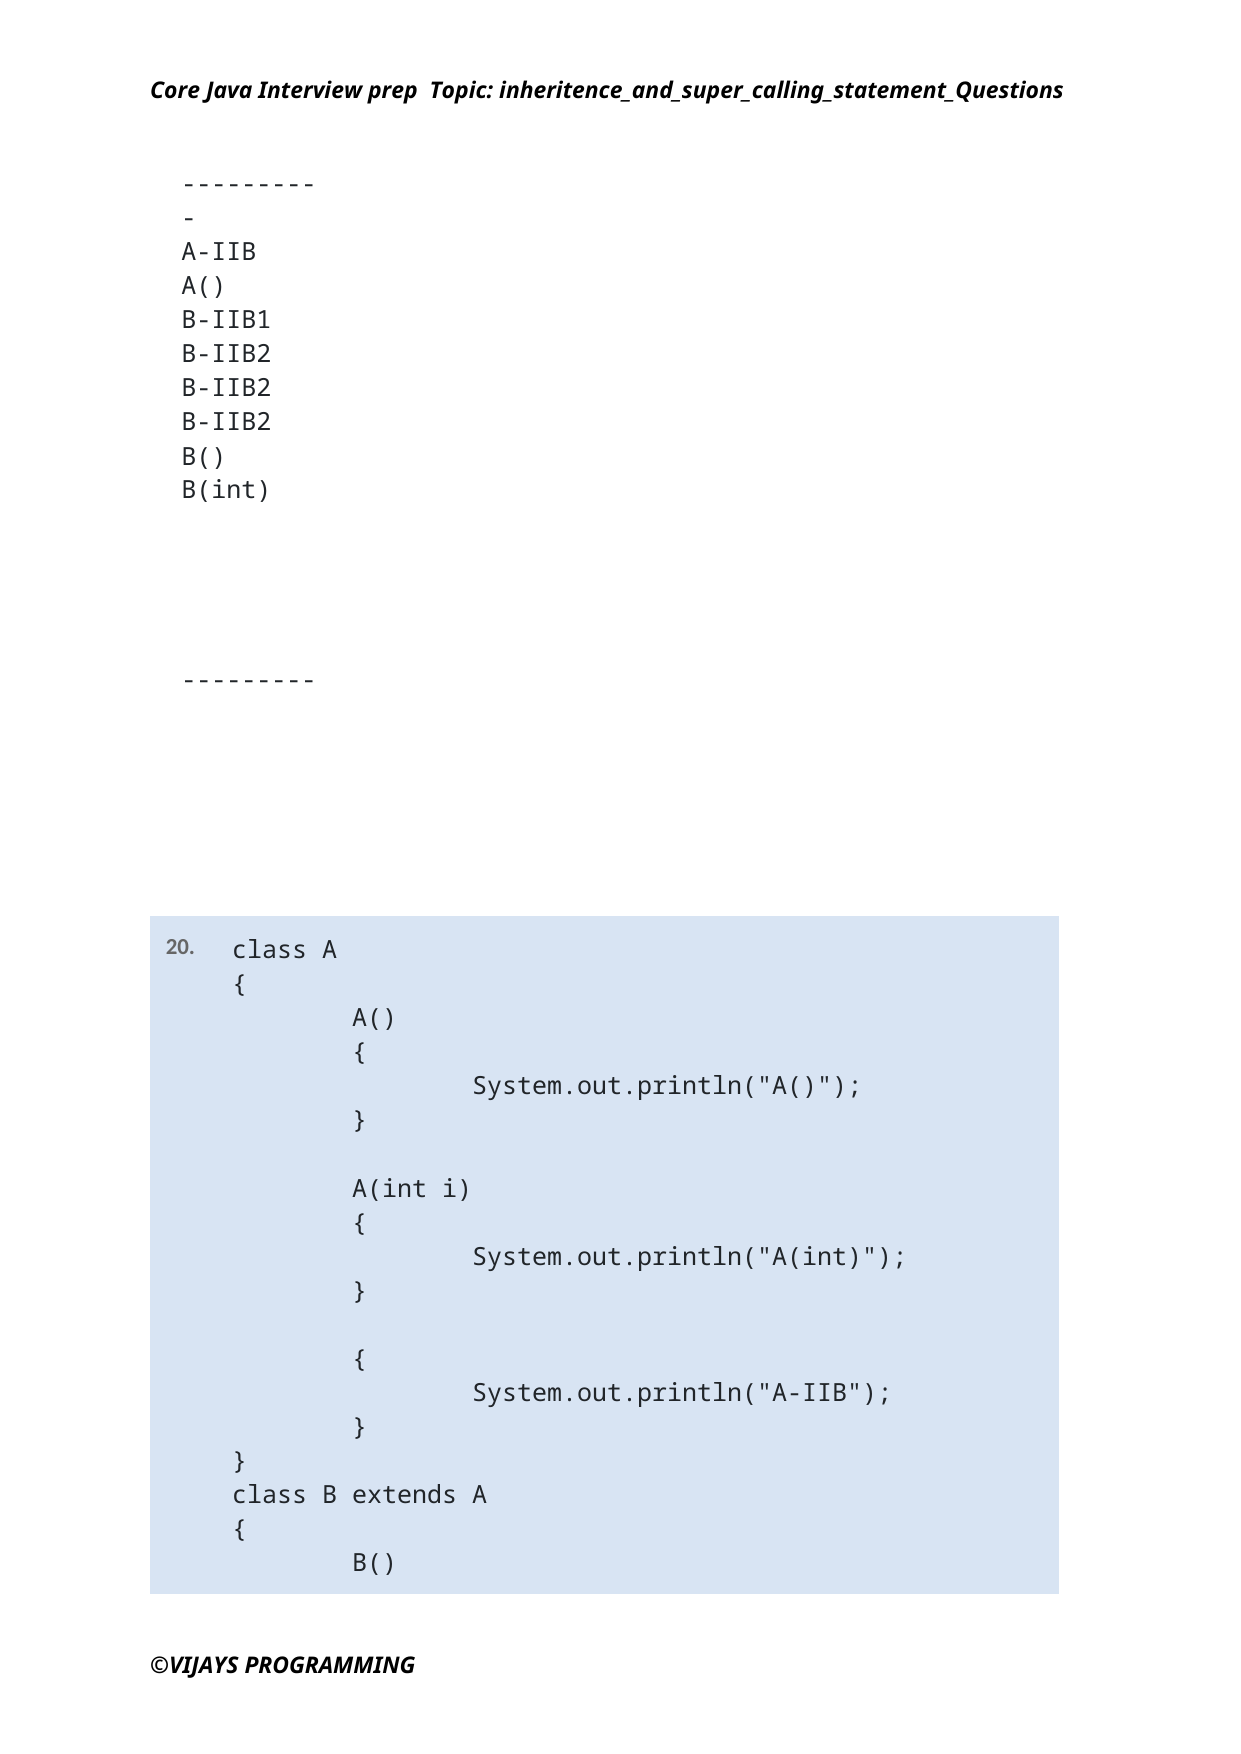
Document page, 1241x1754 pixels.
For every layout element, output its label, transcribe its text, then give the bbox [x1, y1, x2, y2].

table_header [181, 730, 429, 798]
table_cell [150, 150, 1090, 916]
table_header [181, 798, 250, 900]
table_cell 20. [150, 916, 216, 1594]
table_header --------- [181, 609, 319, 730]
table_header ---------- A-IIB A() B-IIB1 B-IIB2 B-IIB2 B-IIB2 B() B(int) [181, 166, 319, 608]
table_cell [1060, 916, 1090, 1594]
table_cell class A { A() { System.out.println("A()"); } A(int i) { System.out.println("A(int)"); } { System.out.println("A-IIB"); } } class B extends A { B() [216, 916, 1059, 1594]
